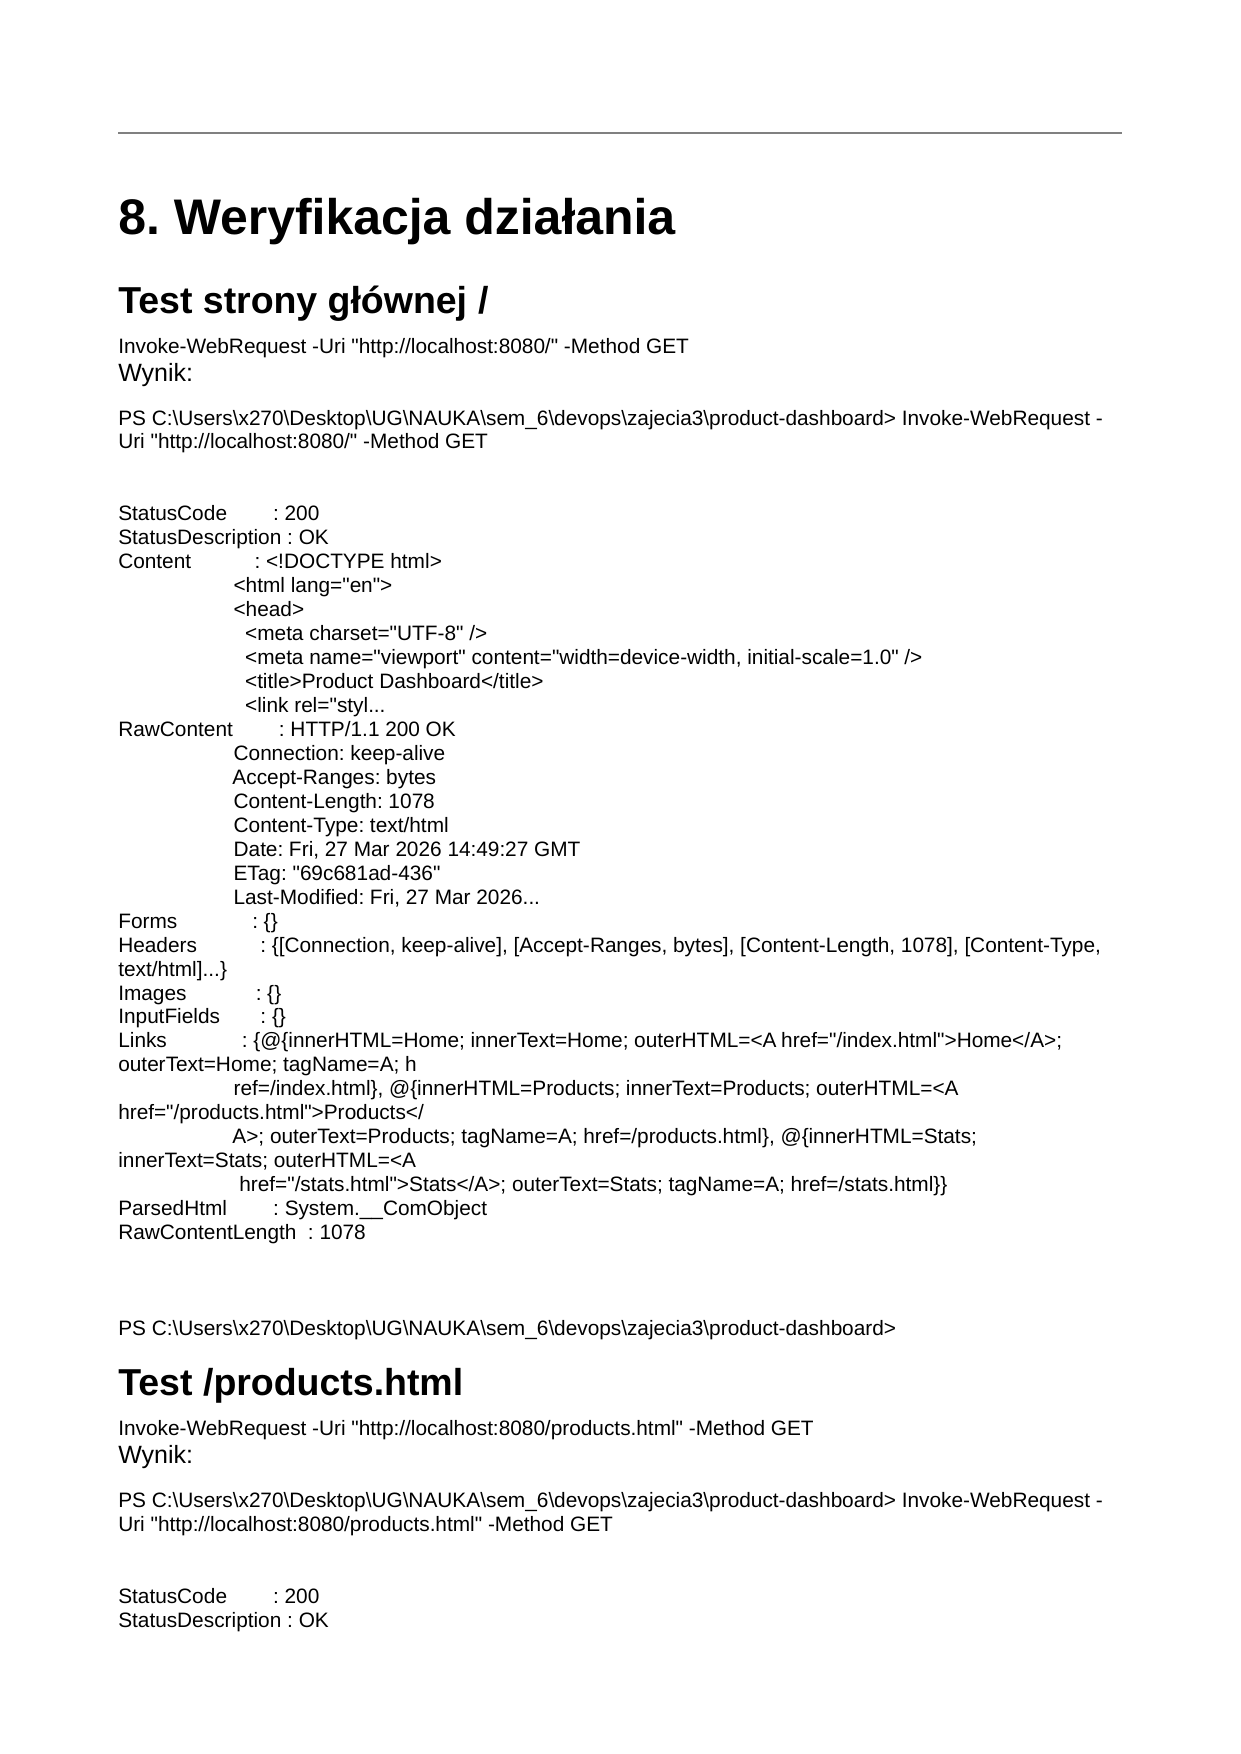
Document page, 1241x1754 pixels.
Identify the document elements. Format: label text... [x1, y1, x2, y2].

text RawContentLength : 1078 [118, 1220, 1122, 1244]
text ETag: "69c681ad-436" [118, 861, 1122, 884]
text A>; outerText=Products; tagName=A; href=/products.html}, @{innerHTML=Stats; innerText=Stats; outerHTML=<A [118, 1124, 1122, 1172]
text href="/stats.html">Stats</A>; outerText=Stats; tagName=A; href=/stats.html}} [118, 1172, 1122, 1196]
text Wynik: [118, 358, 1122, 387]
text Content-Length: 1078 [118, 789, 1122, 813]
subtitle 8. Weryfikacja działania [118, 187, 1122, 245]
text PS C:\Users\x270\Desktop\UG\NAUKA\sem_6\devops\zajecia3\product-dashboard> Invoke-WebRequest -Uri "http://localhost:8080/" -Method GET [118, 405, 1122, 453]
text StatusDescription : OK [118, 525, 1122, 549]
text <meta charset="UTF-8" /> [118, 621, 1122, 645]
text Headers : {[Connection, keep-alive], [Accept-Ranges, bytes], [Content-Length, 1078], [Content-Type, text/html]...} [118, 932, 1122, 980]
text Images : {} [118, 980, 1122, 1004]
text ref=/index.html}, @{innerHTML=Products; innerText=Products; outerHTML=<A href="/products.html">Products</ [118, 1076, 1122, 1124]
text PS C:\Users\x270\Desktop\UG\NAUKA\sem_6\devops\zajecia3\product-dashboard> [118, 1316, 1122, 1340]
text StatusCode : 200 [118, 1584, 1122, 1608]
text Accept-Ranges: bytes [118, 765, 1122, 789]
text Connection: keep-alive [118, 741, 1122, 765]
text <html lang="en"> [118, 573, 1122, 597]
text Last-Modified: Fri, 27 Mar 2026... [118, 884, 1122, 908]
text StatusDescription : OK [118, 1608, 1122, 1632]
text Date: Fri, 27 Mar 2026 14:49:27 GMT [118, 837, 1122, 861]
text Invoke-WebRequest -Uri "http://localhost:8080/products.html" -Method GET [118, 1416, 1122, 1440]
text <meta name="viewport" content="width=device-width, initial-scale=1.0" /> [118, 645, 1122, 669]
text Wynik: [118, 1440, 1122, 1469]
text Content-Type: text/html [118, 813, 1122, 837]
subtitle Test strony głównej / [118, 278, 1122, 321]
text Links : {@{innerHTML=Home; innerText=Home; outerHTML=<A href="/index.html">Home</A>; outerText=Home; tagName=A; h [118, 1028, 1122, 1076]
text PS C:\Users\x270\Desktop\UG\NAUKA\sem_6\devops\zajecia3\product-dashboard> Invoke-WebRequest -Uri "http://localhost:8080/products.html" -Method GET [118, 1488, 1122, 1536]
text Content : <!DOCTYPE html> [118, 549, 1122, 573]
subtitle Test /products.html [118, 1361, 1122, 1404]
text RawContent : HTTP/1.1 200 OK [118, 717, 1122, 741]
text StatusCode : 200 [118, 501, 1122, 525]
text Invoke-WebRequest -Uri "http://localhost:8080/" -Method GET [118, 334, 1122, 358]
text ParsedHtml : System.__ComObject [118, 1196, 1122, 1220]
text InputFields : {} [118, 1004, 1122, 1028]
text <title>Product Dashboard</title> [118, 669, 1122, 693]
text <link rel="styl... [118, 693, 1122, 717]
text Forms : {} [118, 908, 1122, 932]
text <head> [118, 597, 1122, 621]
